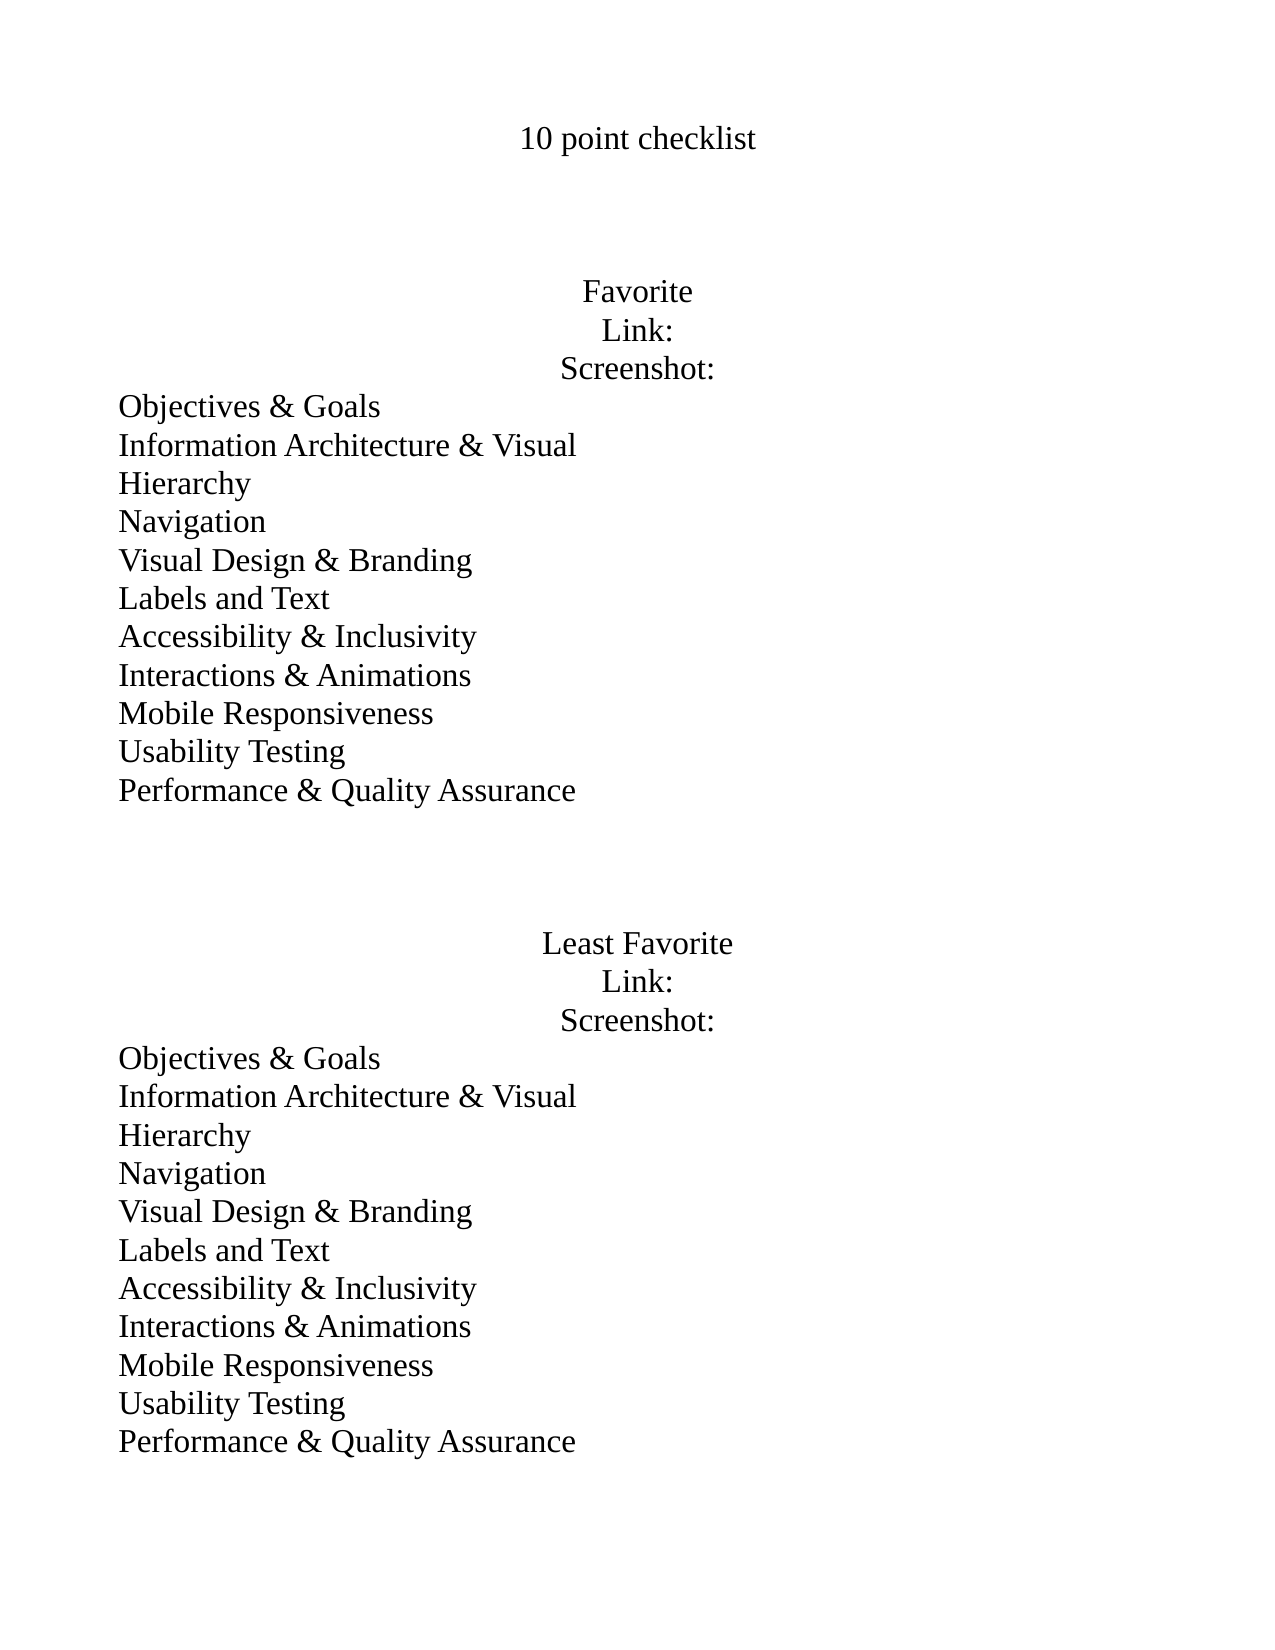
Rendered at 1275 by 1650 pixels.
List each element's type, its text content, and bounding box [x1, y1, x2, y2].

text Screenshot: [118, 1000, 1157, 1038]
table_header [638, 386, 1157, 425]
table_cell Visual Design & Branding [118, 540, 637, 578]
table_cell [638, 578, 1157, 616]
table_cell Accessibility & Inclusivity [118, 1268, 637, 1306]
table_cell [638, 1306, 1157, 1345]
table_cell Accessibility & Inclusivity [118, 616, 637, 655]
table_cell Interactions & Animations [118, 655, 637, 693]
table_cell Mobile Responsiveness [118, 693, 637, 731]
table_header Objectives & Goals [118, 386, 637, 425]
table_cell Mobile Responsiveness [118, 1345, 637, 1383]
text Screenshot: [118, 348, 1157, 386]
table_cell [638, 425, 1157, 501]
table_cell Information Architecture & Visual Hierarchy [118, 1076, 637, 1153]
table_cell Usability Testing [118, 731, 637, 770]
table_cell [638, 693, 1157, 731]
table_cell [638, 770, 1157, 808]
table_cell Usability Testing [118, 1383, 637, 1421]
table_cell Performance & Quality Assurance [118, 1421, 637, 1460]
table_cell Visual Design & Branding [118, 1191, 637, 1230]
table_header Objectives & Goals [118, 1038, 637, 1076]
table_cell Navigation [118, 1153, 637, 1191]
table_cell [638, 540, 1157, 578]
table_cell [638, 1153, 1157, 1191]
table_cell [638, 1268, 1157, 1306]
text Link: [118, 310, 1157, 348]
table_cell [638, 616, 1157, 655]
text Favorite [118, 271, 1157, 310]
table_cell [638, 501, 1157, 540]
table_cell [638, 655, 1157, 693]
table_cell [638, 731, 1157, 770]
text 10 point checklist [118, 118, 1157, 156]
text Least Favorite [118, 923, 1157, 961]
text Link: [118, 961, 1157, 1000]
table_cell [638, 1421, 1157, 1460]
table_cell Labels and Text [118, 578, 637, 616]
table_cell [638, 1076, 1157, 1153]
table_cell Navigation [118, 501, 637, 540]
table_cell [638, 1345, 1157, 1383]
table_cell Labels and Text [118, 1230, 637, 1268]
table_cell [638, 1230, 1157, 1268]
table_cell Interactions & Animations [118, 1306, 637, 1345]
table_header [638, 1038, 1157, 1076]
table_cell Information Architecture & Visual Hierarchy [118, 425, 637, 501]
table_cell Performance & Quality Assurance [118, 770, 637, 808]
table_cell [638, 1191, 1157, 1230]
table_cell [638, 1383, 1157, 1421]
